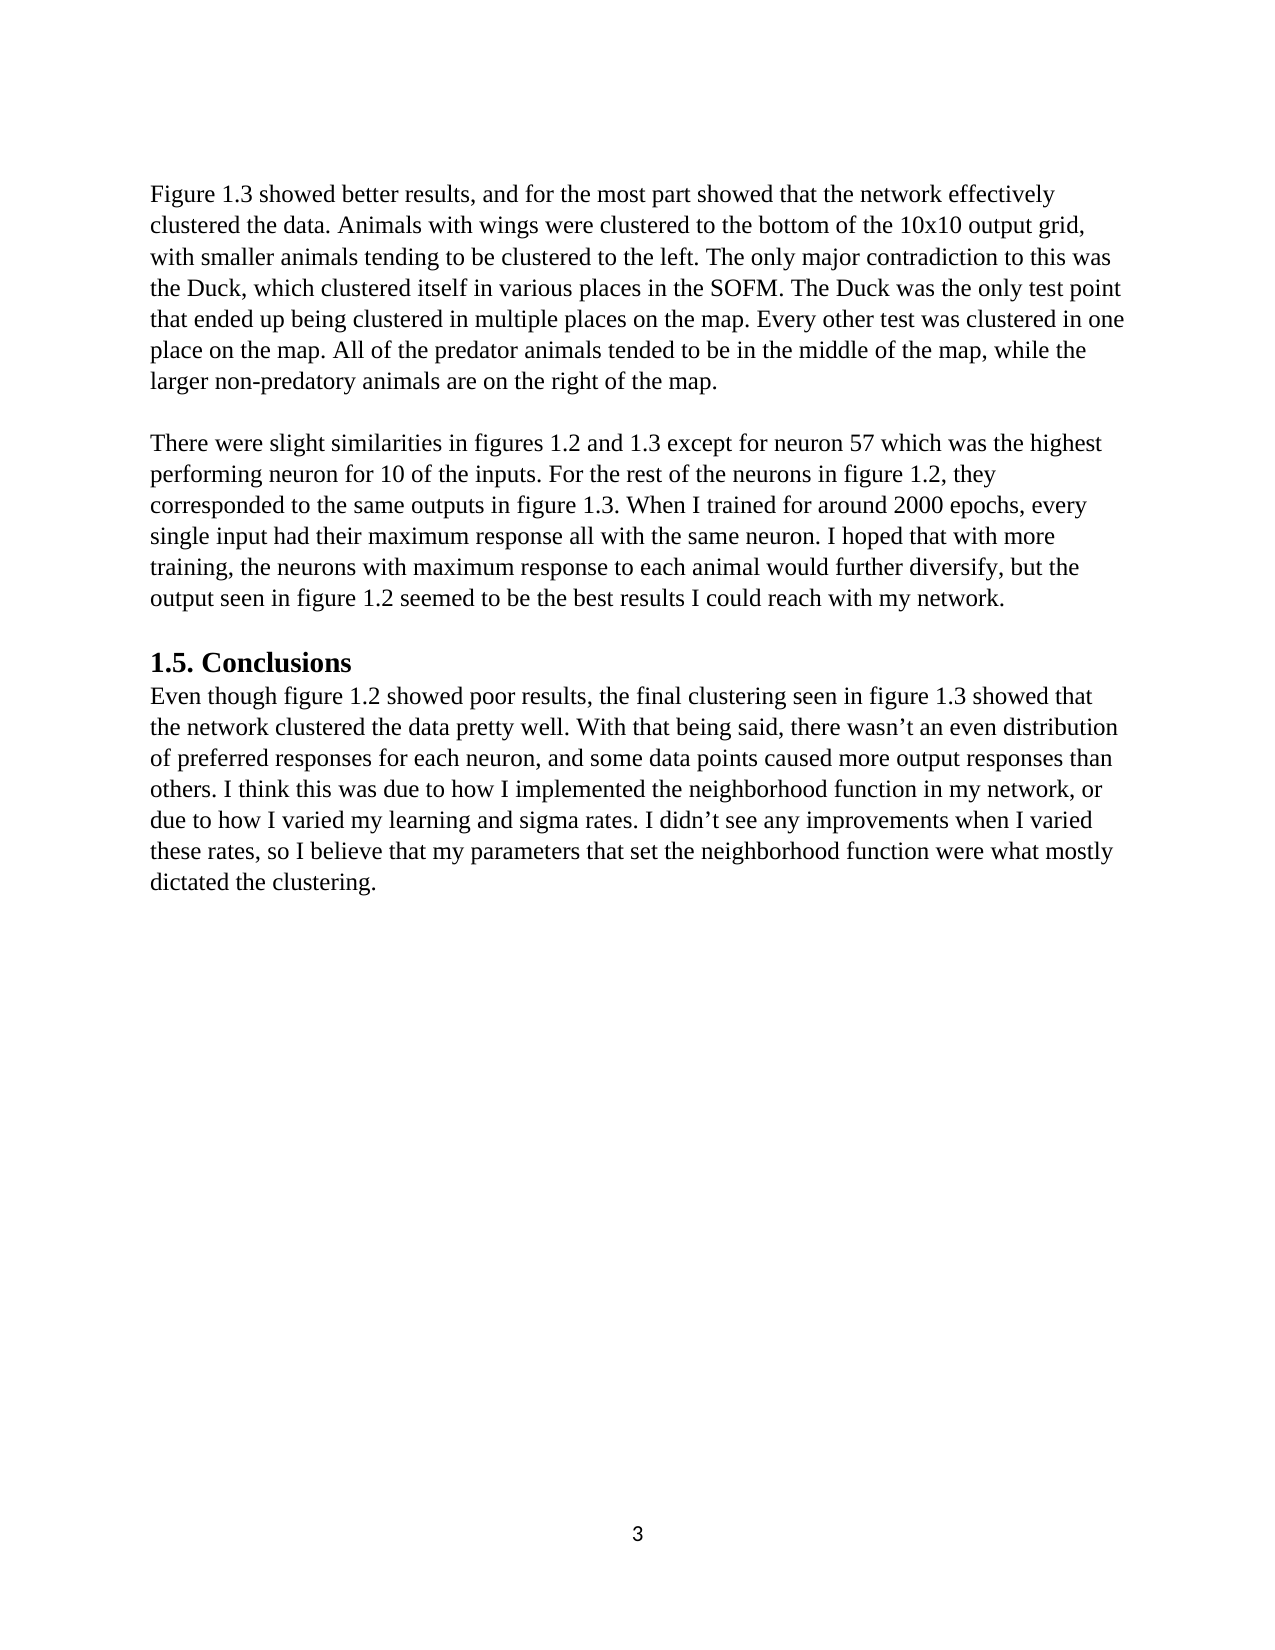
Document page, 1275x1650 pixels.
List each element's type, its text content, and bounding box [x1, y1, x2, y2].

text Figure 1.3 showed better results, and for the most part showed that the network effectively clustered the data. Animals with wings were clustered to the bottom of the 10x10 output grid, with smaller animals tending to be clustered to the left. The only major contradiction to this was the Duck, which clustered itself in various places in the SOFM. The Duck was the only test point that ended up being clustered in multiple places on the map. Every other test was clustered in one place on the map. All of the predator animals tended to be in the middle of the map, while the larger non-predatory animals are on the right of the map. [150, 179, 1125, 394]
text 1.5. Conclusions [150, 645, 1125, 679]
text There were slight similarities in figures 1.2 and 1.3 except for neuron 57 which was the highest performing neuron for 10 of the inputs. For the rest of the neurons in figure 1.2, they corresponded to the same outputs in figure 1.3. When I trained for around 2000 epochs, every single input had their maximum response all with the same neuron. I hoped that with more training, the neurons with maximum response to each animal would further diversify, but the output seen in figure 1.2 seemed to be the best results I could reach with my network. [150, 428, 1125, 612]
text Even though figure 1.2 showed poor results, the final clustering seen in figure 1.3 showed that the network clustered the data pretty well. With that being said, there wasn’t an even distribution of preferred responses for each neuron, and some data points caused more output responses than others. I think this was due to how I implemented the neighborhood function in my network, or due to how I varied my learning and sigma rates. I didn’t see any improvements when I varied these rates, so I believe that my parameters that set the neighborhood function were what mostly dictated the clustering. [150, 681, 1125, 896]
